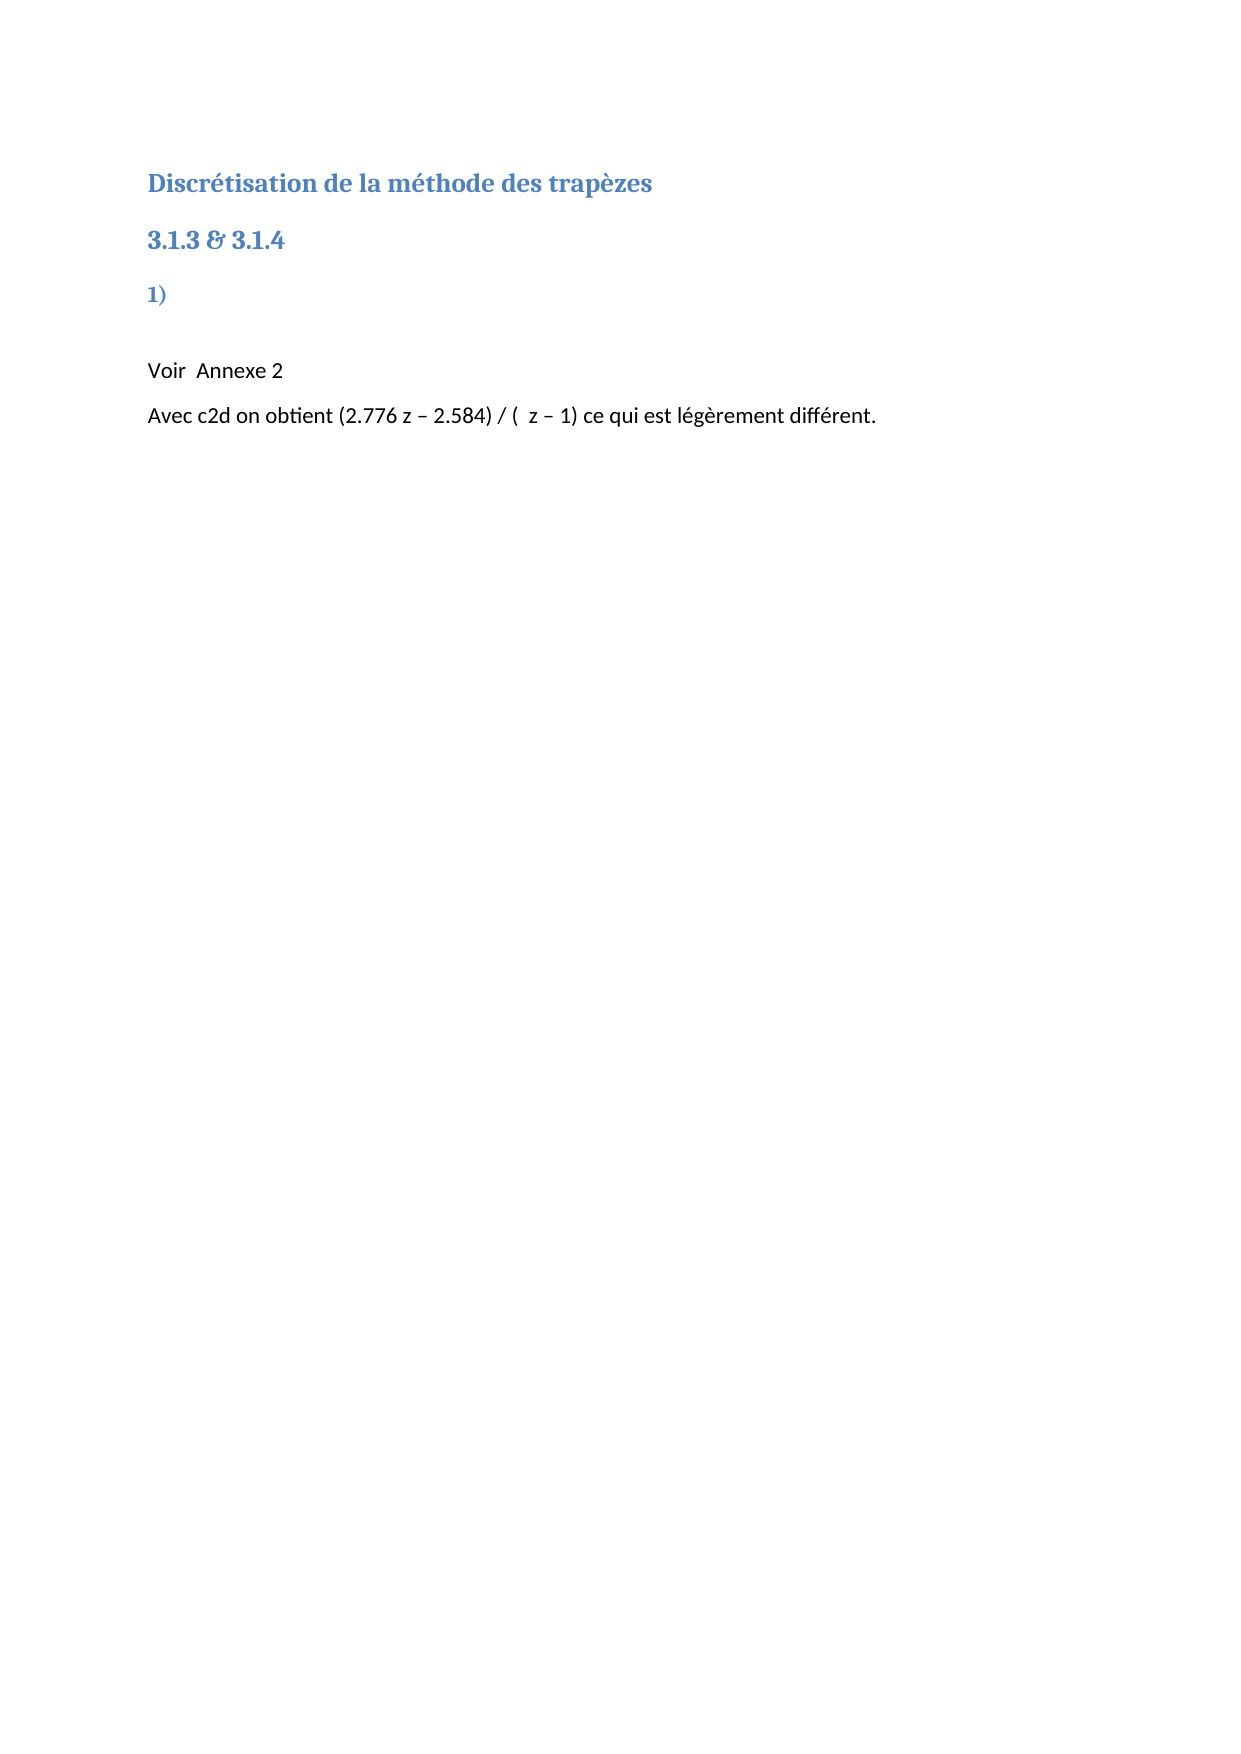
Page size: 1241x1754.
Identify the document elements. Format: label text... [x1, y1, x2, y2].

text Voir Annexe 2 [148, 356, 1093, 384]
subtitle Discrétisation de la méthode des trapèzes [148, 168, 1093, 199]
subtitle 1) [148, 282, 1093, 308]
subtitle 3.1.3 & 3.1.4 [148, 225, 1093, 256]
text Avec c2d on obtient (2.776 z – 2.584) / ( z – 1) ce qui est légèrement différent. [148, 401, 1093, 429]
